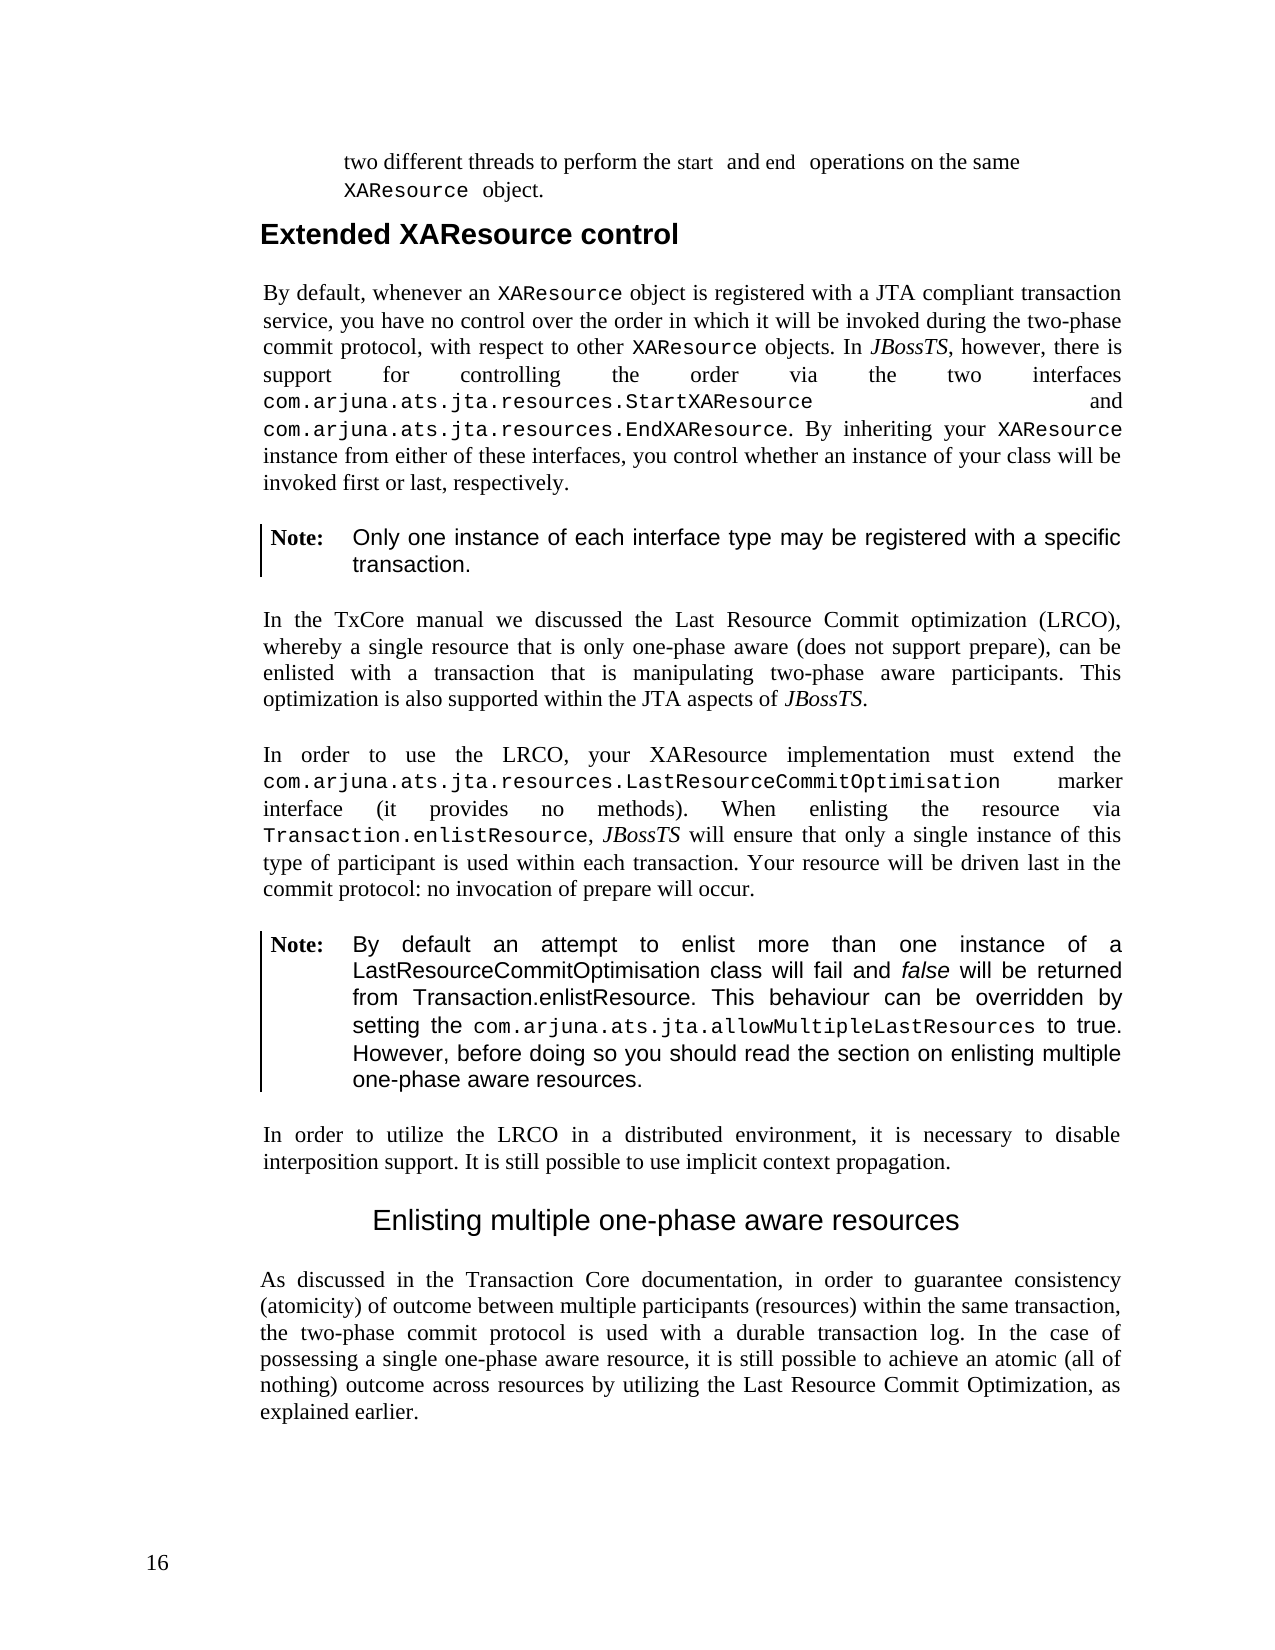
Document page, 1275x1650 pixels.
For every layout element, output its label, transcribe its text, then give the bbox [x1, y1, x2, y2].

list By default an attempt to enlist more than one instance of a LastResourceCommitOptimisation class will fail and false will be returned from Transaction.enlistResource. This behaviour can be overridden by setting the com.arjuna.ats.jta.allowMultipleLastResources to true. However, before doing so you should read the section on enlisting multiple one-phase aware resources. [262, 931, 1122, 1092]
list Only one instance of each interface type may be registered with a specific transaction. [262, 524, 1122, 577]
text As discussed in the Transaction Core documentation, in order to guarantee consistency (atomicity) of outcome between multiple participants (resources) within the same transaction, the two-phase commit protocol is used with a durable transaction log. In the case of possessing a single one-phase aware resource, it is still possible to achieve an atomic (all of nothing) outcome across resources by utilizing the Last Resource Commit Optimization, as explained earlier. [260, 1266, 1122, 1424]
text In the TxCore manual we discussed the Last Resource Commit optimization (LRCO), whereby a single resource that is only one-phase aware (does not support prepare), can be enlisted with a transaction that is manipulating two-phase aware participants. This optimization is also supported within the JTA aspects of JBossTS. [263, 606, 1122, 712]
text By default, whenever an XAResource object is registered with a JTA compliant transaction service, you have no control over the order in which it will be invoked during the two-phase commit protocol, with respect to other XAResource objects. In JBossTS, however, there is support for controlling the order via the two interfaces com.arjuna.ats.jta.resources.StartXAResource and com.arjuna.ats.jta.resources.EndXAResource. By inheriting your XAResource instance from either of these interfaces, you control whether an instance of your class will be invoked first or last, respectively. [263, 279, 1122, 495]
text In order to utilize the LRCO in a distributed environment, it is necessary to disable interposition support. It is still possible to use implicit context propagation. [263, 1121, 1122, 1174]
subtitle Enlisting multiple one-phase aware resources [148, 1203, 1122, 1237]
subtitle Extended XAResource control [148, 217, 1122, 250]
list two different threads to perform the start and end operations on the same XAResource object. [308, 148, 1122, 204]
text In order to use the LRCO, your XAResource implementation must extend the com.arjuna.ats.jta.resources.LastResourceCommitOptimisation marker interface (it provides no methods). When enlisting the resource via Transaction.enlistResource, JBossTS will ensure that only a single instance of this type of participant is used within each transaction. Your resource will be driven last in the commit protocol: no invocation of prepare will occur. [263, 741, 1122, 902]
